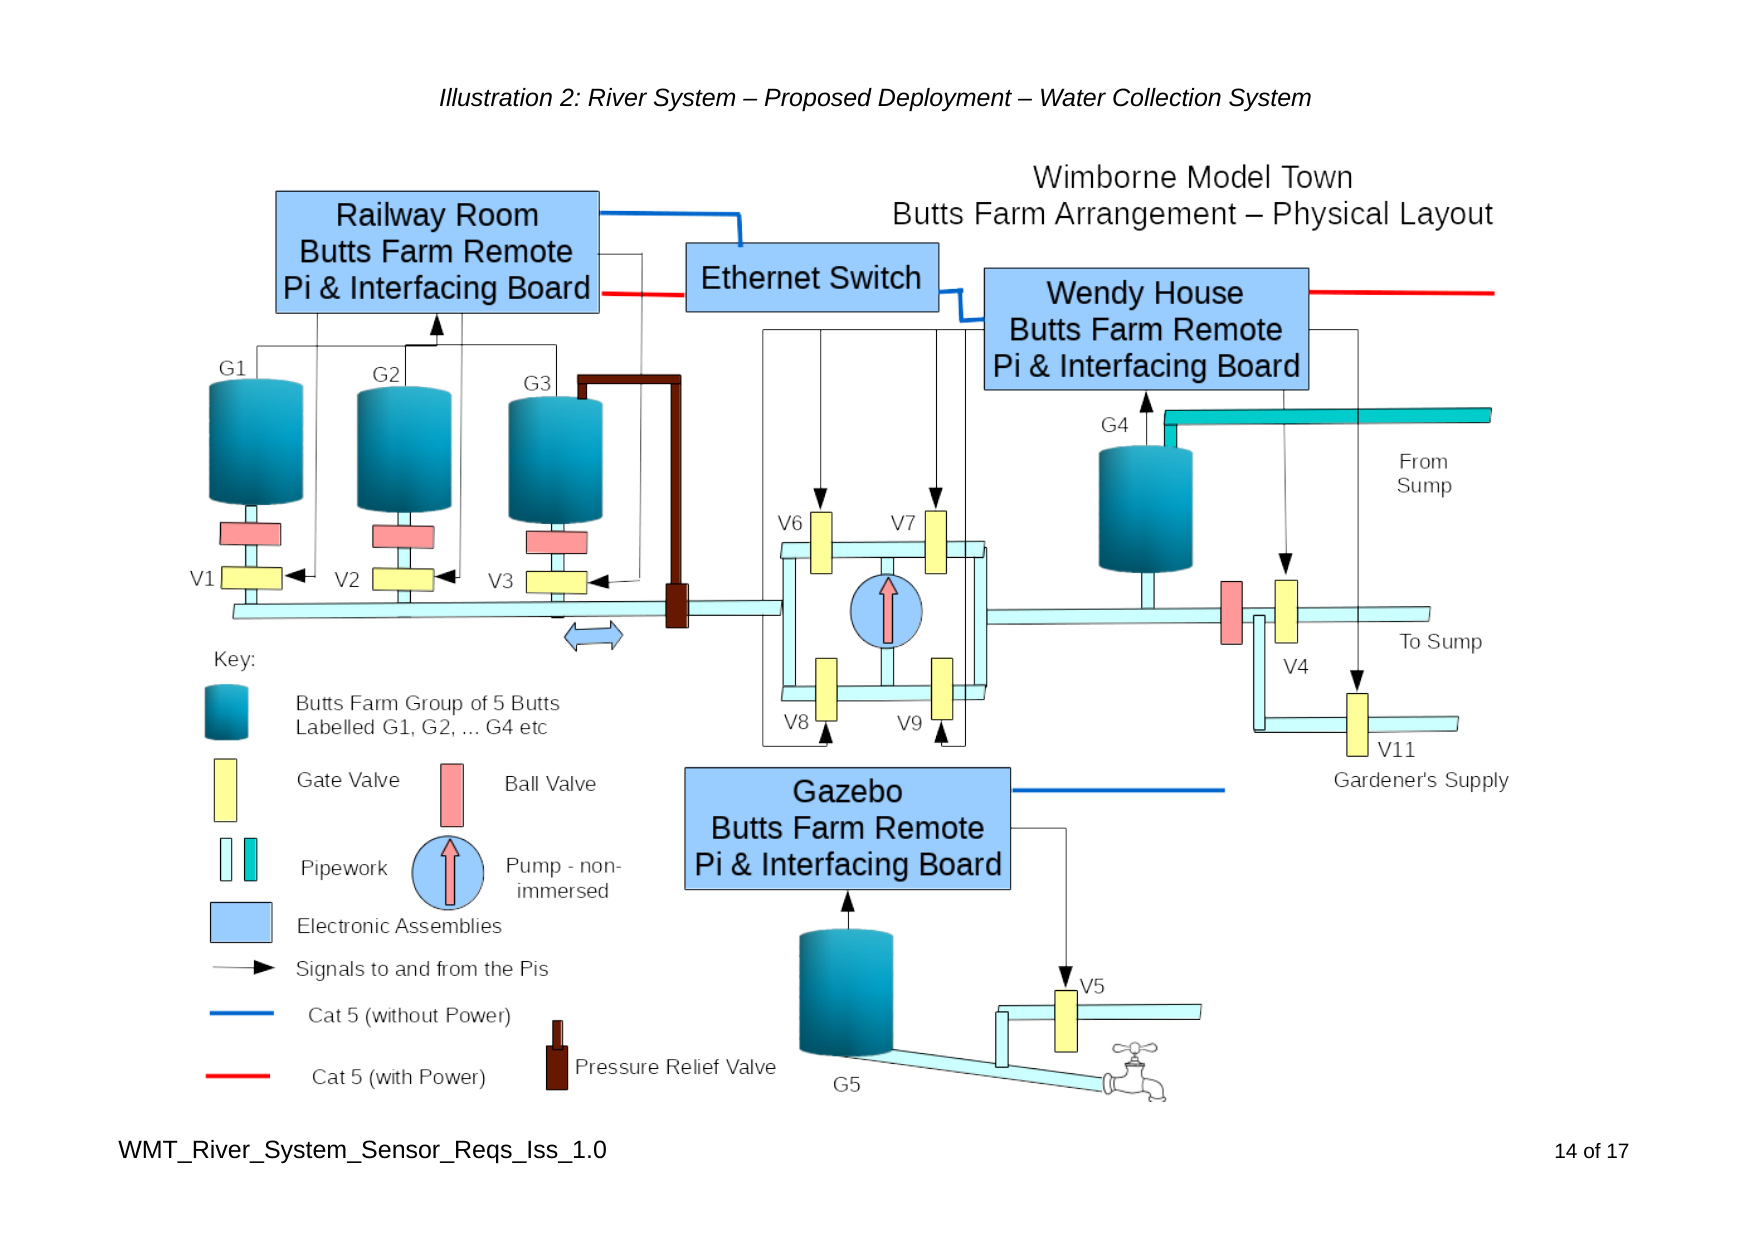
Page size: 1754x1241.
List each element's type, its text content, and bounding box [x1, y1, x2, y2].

text Illustration 2: River System – Proposed Deployment – Water Collection System [118, 83, 1636, 112]
picture [186, 124, 1568, 1102]
